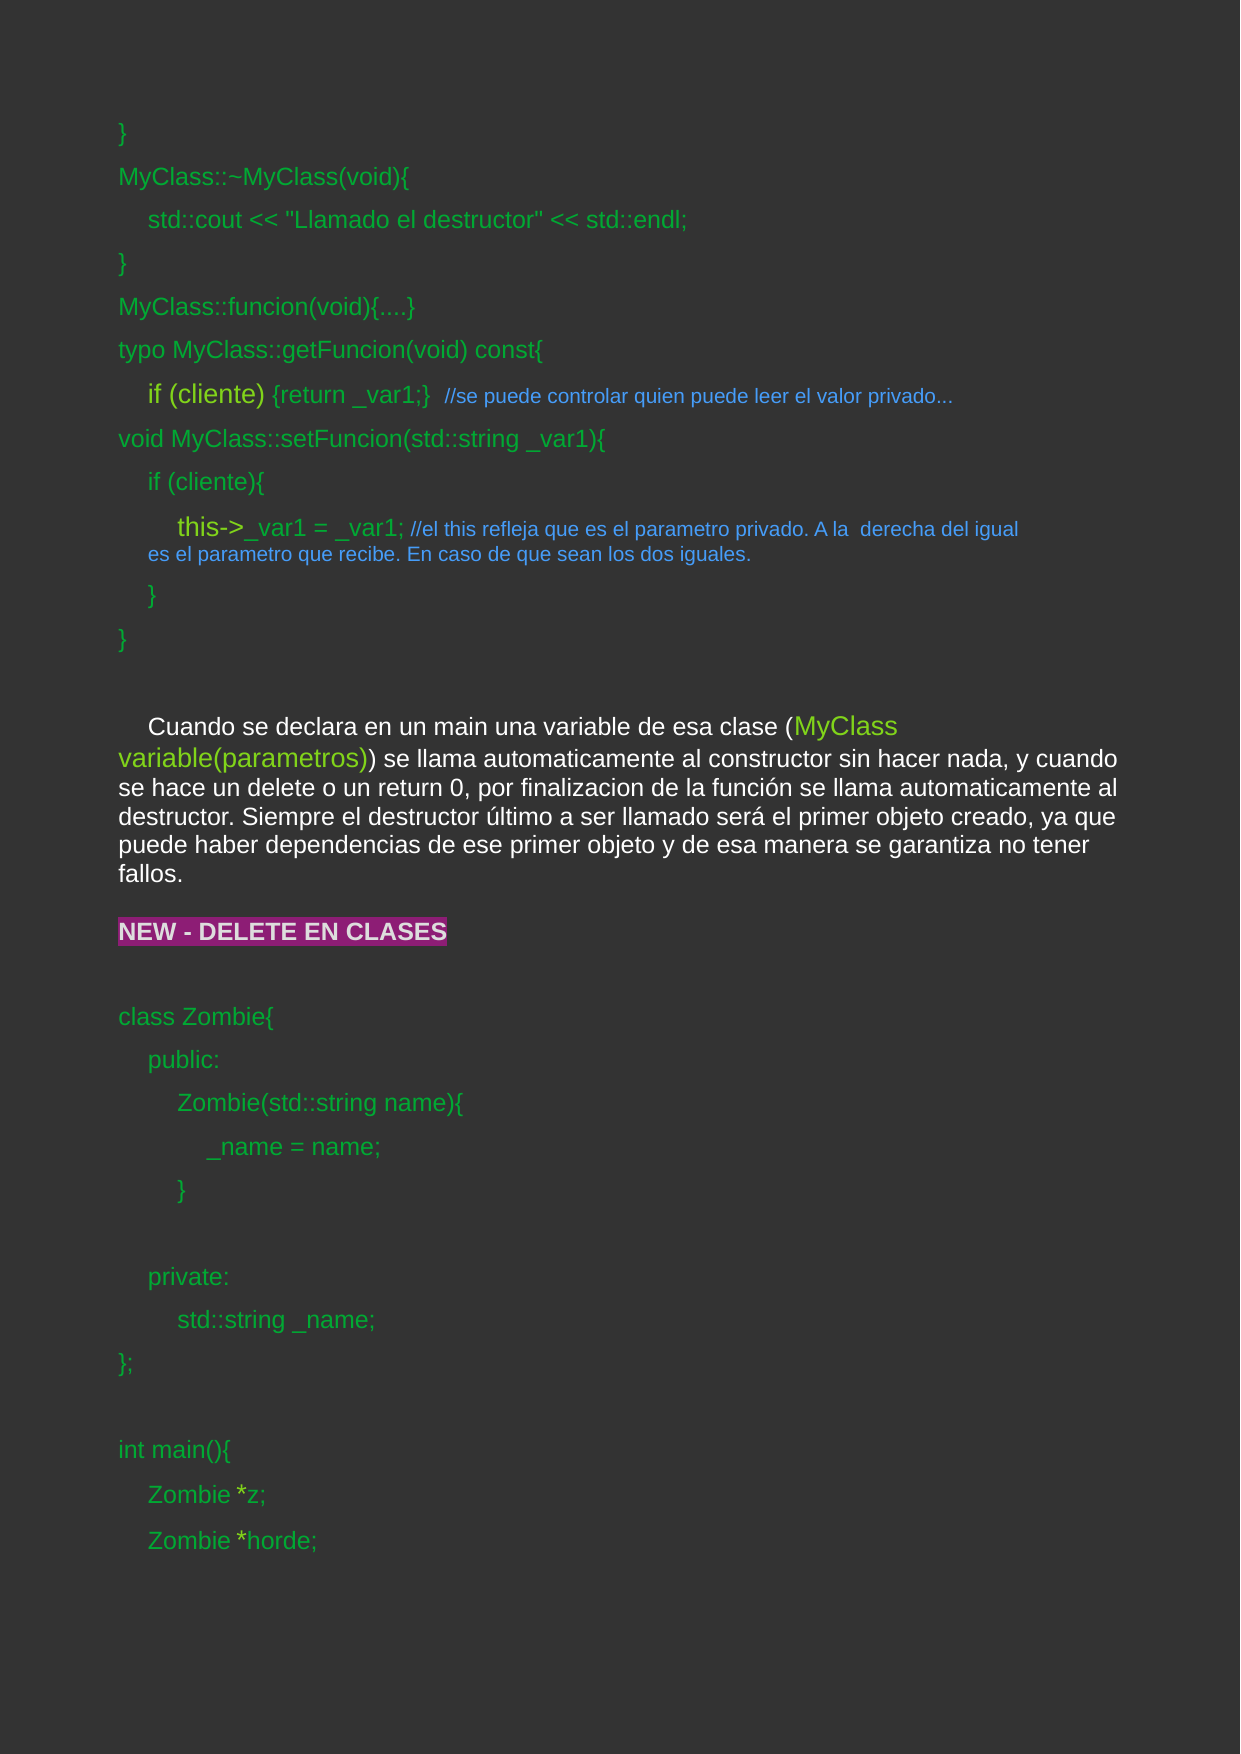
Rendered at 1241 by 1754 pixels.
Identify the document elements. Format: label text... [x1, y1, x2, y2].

text } [118, 118, 1122, 147]
text _name = name; [118, 1132, 1122, 1160]
text } [118, 624, 1122, 652]
text }; [118, 1348, 1122, 1377]
text std::string _name; [118, 1305, 1122, 1334]
text class Zombie{ [118, 1002, 1122, 1030]
subtitle NEW - DELETE EN CLASES [118, 917, 1122, 946]
text if (cliente) {return _var1;} //se puede controlar quien puede leer el valor privado... [118, 378, 1122, 409]
text public: [118, 1045, 1122, 1074]
text Zombie *z; [118, 1478, 1122, 1509]
text if (cliente){ [118, 467, 1122, 496]
text MyClass::~MyClass(void){ [118, 161, 1122, 190]
text } [118, 248, 1122, 277]
text MyClass::funcion(void){....} [118, 291, 1122, 320]
text } [118, 1175, 1122, 1204]
text void MyClass::setFuncion(std::string _var1){ [118, 424, 1122, 453]
text Zombie(std::string name){ [118, 1088, 1122, 1117]
text this->_var1 = _var1; //el this refleja que es el parametro privado. A la derecha del igual es el parametro que recibe. En caso de que sean los dos iguales. [118, 511, 1122, 566]
text Cuando se declara en un main una variable de esa clase (MyClass variable(parametros)) se llama automaticamente al constructor sin hacer nada, y cuando se hace un delete o un return 0, por finalizacion de la función se llama automaticamente al destructor. Siempre el destructor último a ser llamado será el primer objeto creado, ya que puede haber dependencias de ese primer objeto y de esa manera se garantiza no tener fallos. [118, 710, 1122, 888]
text std::cout << "Llamado el destructor" << std::endl; [118, 205, 1122, 233]
text int main(){ [118, 1435, 1122, 1464]
text Zombie *horde; [118, 1524, 1122, 1555]
text typo MyClass::getFuncion(void) const{ [118, 335, 1122, 363]
text private: [118, 1262, 1122, 1290]
text } [118, 580, 1122, 609]
